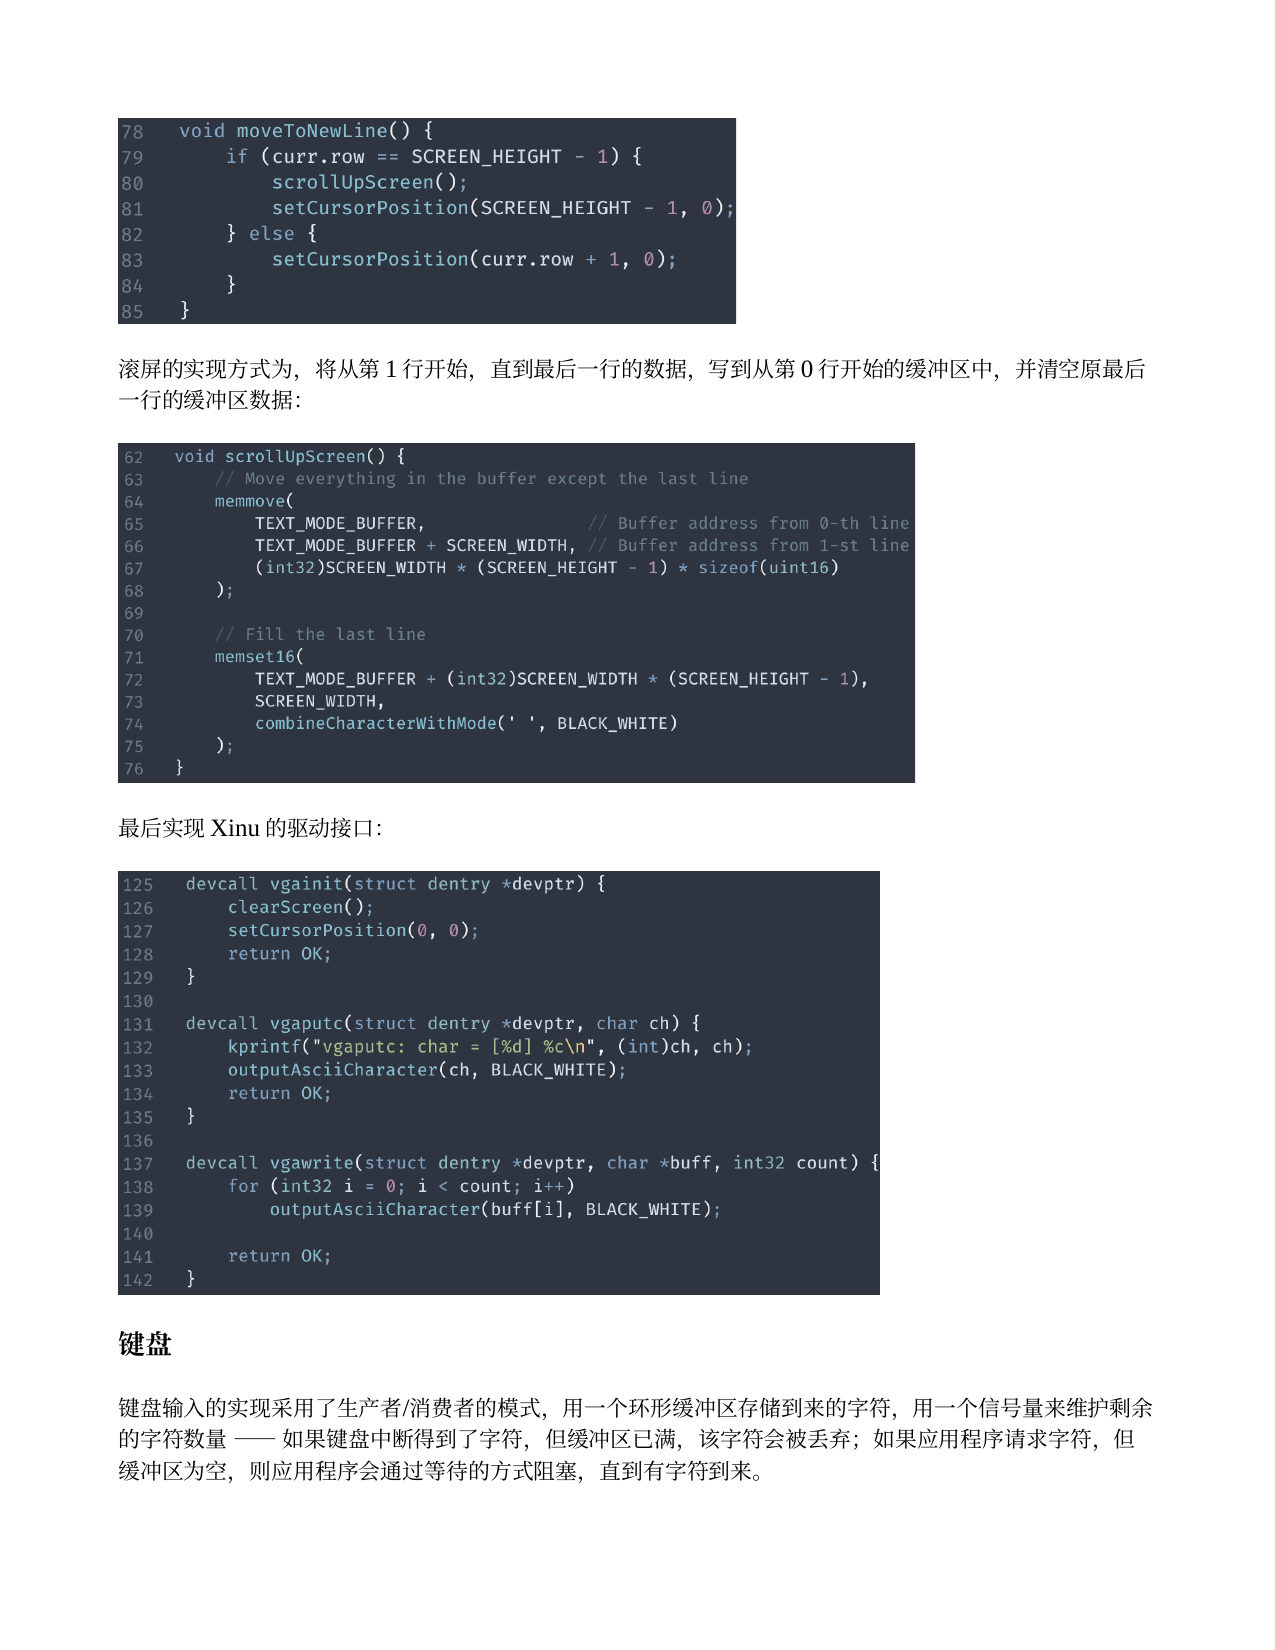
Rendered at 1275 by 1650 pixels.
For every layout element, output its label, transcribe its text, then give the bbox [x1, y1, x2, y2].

picture [118, 443, 916, 783]
text 最后实现Xinu的驱动接口： [118, 812, 1157, 843]
text 键盘 [118, 1323, 1157, 1362]
text 键盘输入的实现采用了生产者/消费者的模式，用一个环形缓冲区存储到来的字符，用一个信号量来维护剩余的字符数量 —— 如果键盘中断得到了字符，但缓冲区已满，该字符会被丢弃；如果应用程序请求字符，但缓冲区为空，则应用程序会通过等待的方式阻塞，直到有字符到来。 [118, 1391, 1157, 1486]
picture [118, 118, 737, 324]
picture [118, 871, 880, 1295]
text 滚屏的实现方式为，将从第1行开始，直到最后一行的数据，写到从第0行开始的缓冲区中，并清空原最后一行的缓冲区数据： [118, 352, 1157, 415]
